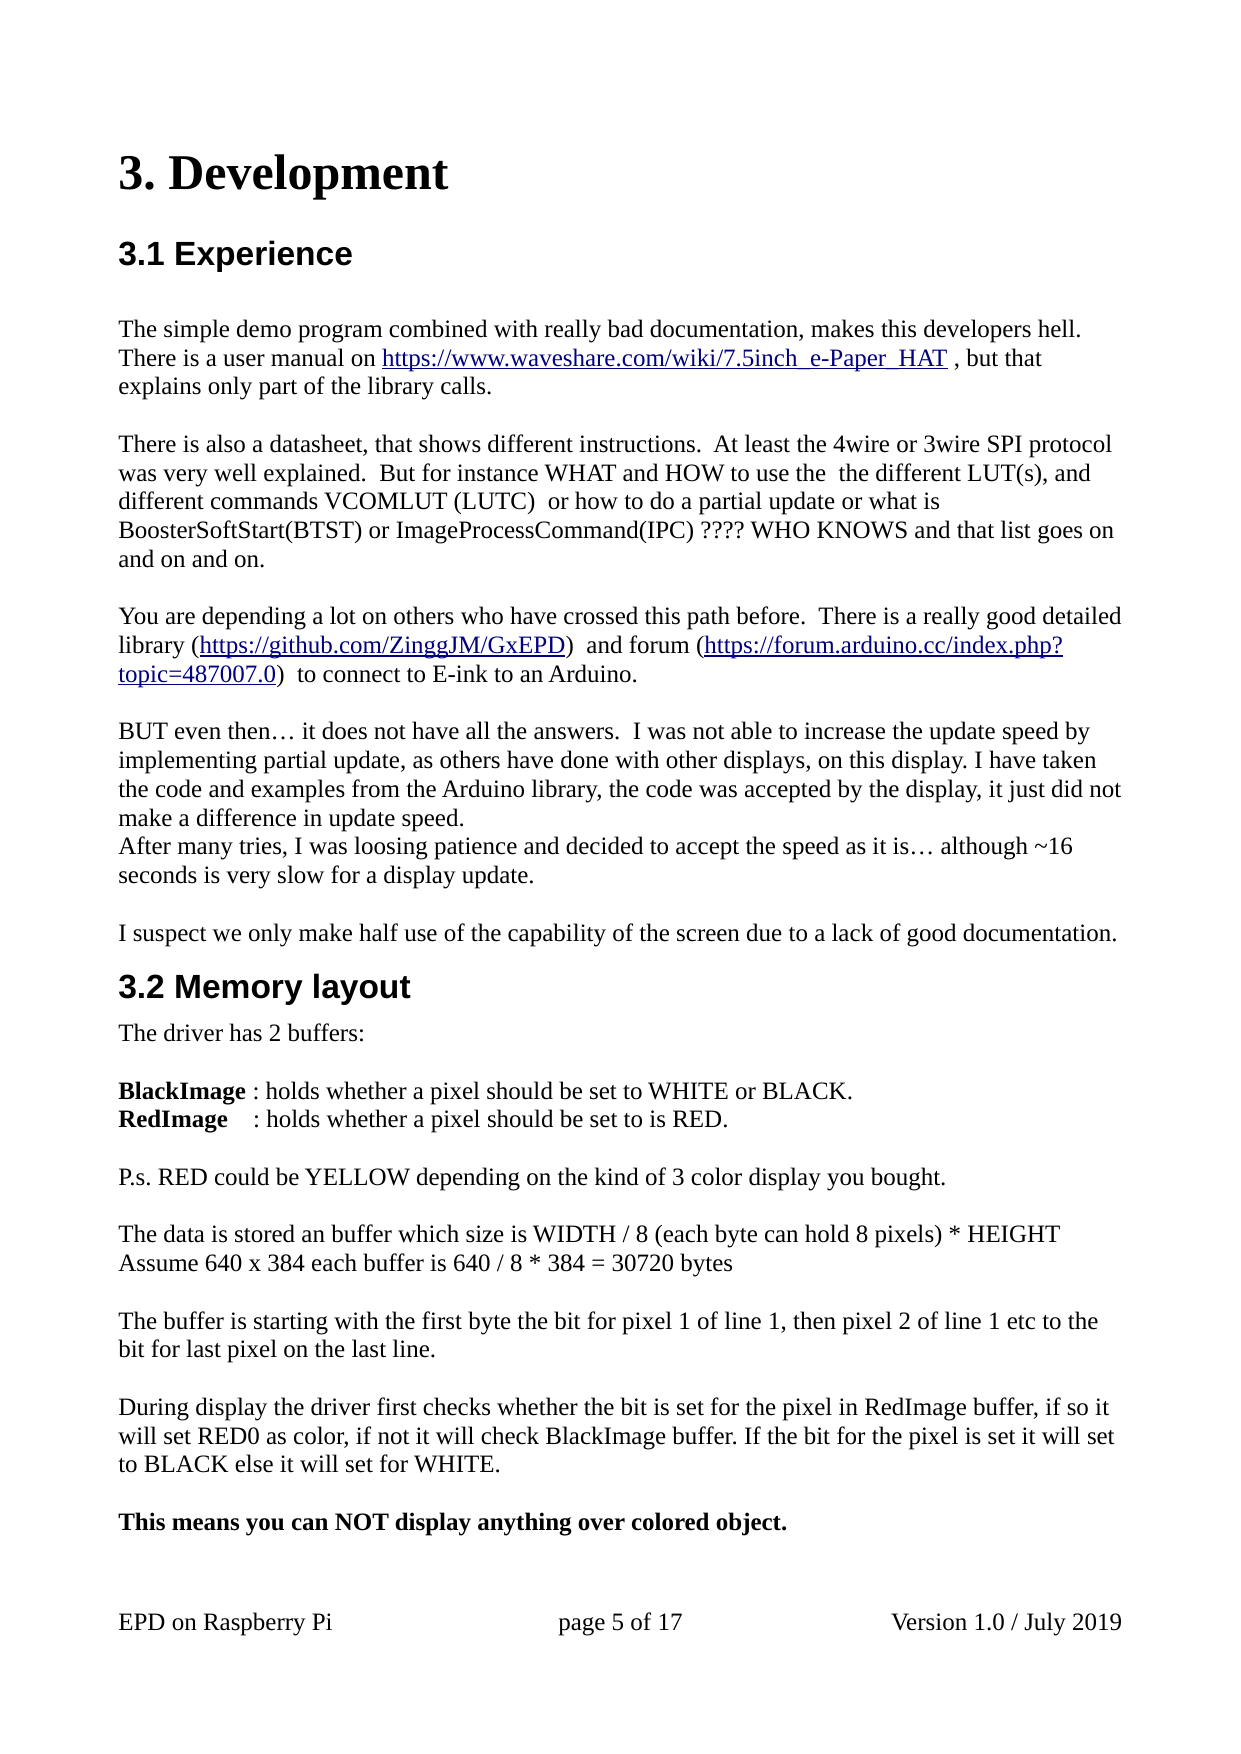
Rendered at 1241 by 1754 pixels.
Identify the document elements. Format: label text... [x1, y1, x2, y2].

text I suspect we only make half use of the capability of the screen due to a lack of good documentation. [118, 918, 1122, 946]
text Assume 640 x 384 each buffer is 640 / 8 * 384 = 30720 bytes [118, 1248, 1122, 1277]
text The data is stored an buffer which size is WIDTH / 8 (each byte can hold 8 pixels) * HEIGHT [118, 1219, 1122, 1248]
text BlackImage : holds whether a pixel should be set to WHITE or BLACK. [118, 1076, 1122, 1104]
text You are depending a lot on others who have crossed this path before. There is a really good detailed library (https://github.com/ZinggJM/GxEPD) and forum (https://forum.arduino.cc/index.php?topic=487007.0) to connect to E-ink to an Arduino. [118, 601, 1122, 688]
text The buffer is starting with the first byte the bit for pixel 1 of line 1, then pixel 2 of line 1 etc to the bit for last pixel on the last line. [118, 1306, 1122, 1363]
text The driver has 2 buffers: [118, 1018, 1122, 1047]
text P.s. RED could be YELLOW depending on the kind of 3 color display you bought. [118, 1162, 1122, 1191]
subtitle 3. Development [118, 143, 1122, 201]
subtitle 3.2 Memory layout [118, 967, 1122, 1006]
subtitle 3.1 Experience [118, 234, 1122, 273]
text This means you can NOT display anything over colored object. [118, 1507, 1122, 1536]
text There is also a datasheet, that shows different instructions. At least the 4wire or 3wire SPI protocol was very well explained. But for instance WHAT and HOW to use the the different LUT(s), and different commands VCOMLUT (LUTC) or how to do a partial update or what is BoosterSoftStart(BTST) or ImageProcessCommand(IPC) ???? WHO KNOWS and that list goes on and on and on. [118, 429, 1122, 573]
text After many tries, I was loosing patience and decided to accept the speed as it is… although ~16 seconds is very slow for a display update. [118, 831, 1122, 889]
text BUT even then… it does not have all the answers. I was not able to increase the update speed by implementing partial update, as others have done with other displays, on this display. I have taken the code and examples from the Arduino library, the code was accepted by the display, it just did not make a difference in update speed. [118, 716, 1122, 831]
text There is a user manual on https://www.waveshare.com/wiki/7.5inch_e-Paper_HAT , but that explains only part of the library calls. [118, 343, 1122, 400]
text RedImage : holds whether a pixel should be set to is RED. [118, 1104, 1122, 1133]
text The simple demo program combined with really bad documentation, makes this developers hell. [118, 314, 1122, 343]
text During display the driver first checks whether the bit is set for the pixel in RedImage buffer, if so it will set RED0 as color, if not it will check BlackImage buffer. If the bit for the pixel is set it will set to BLACK else it will set for WHITE. [118, 1392, 1122, 1478]
